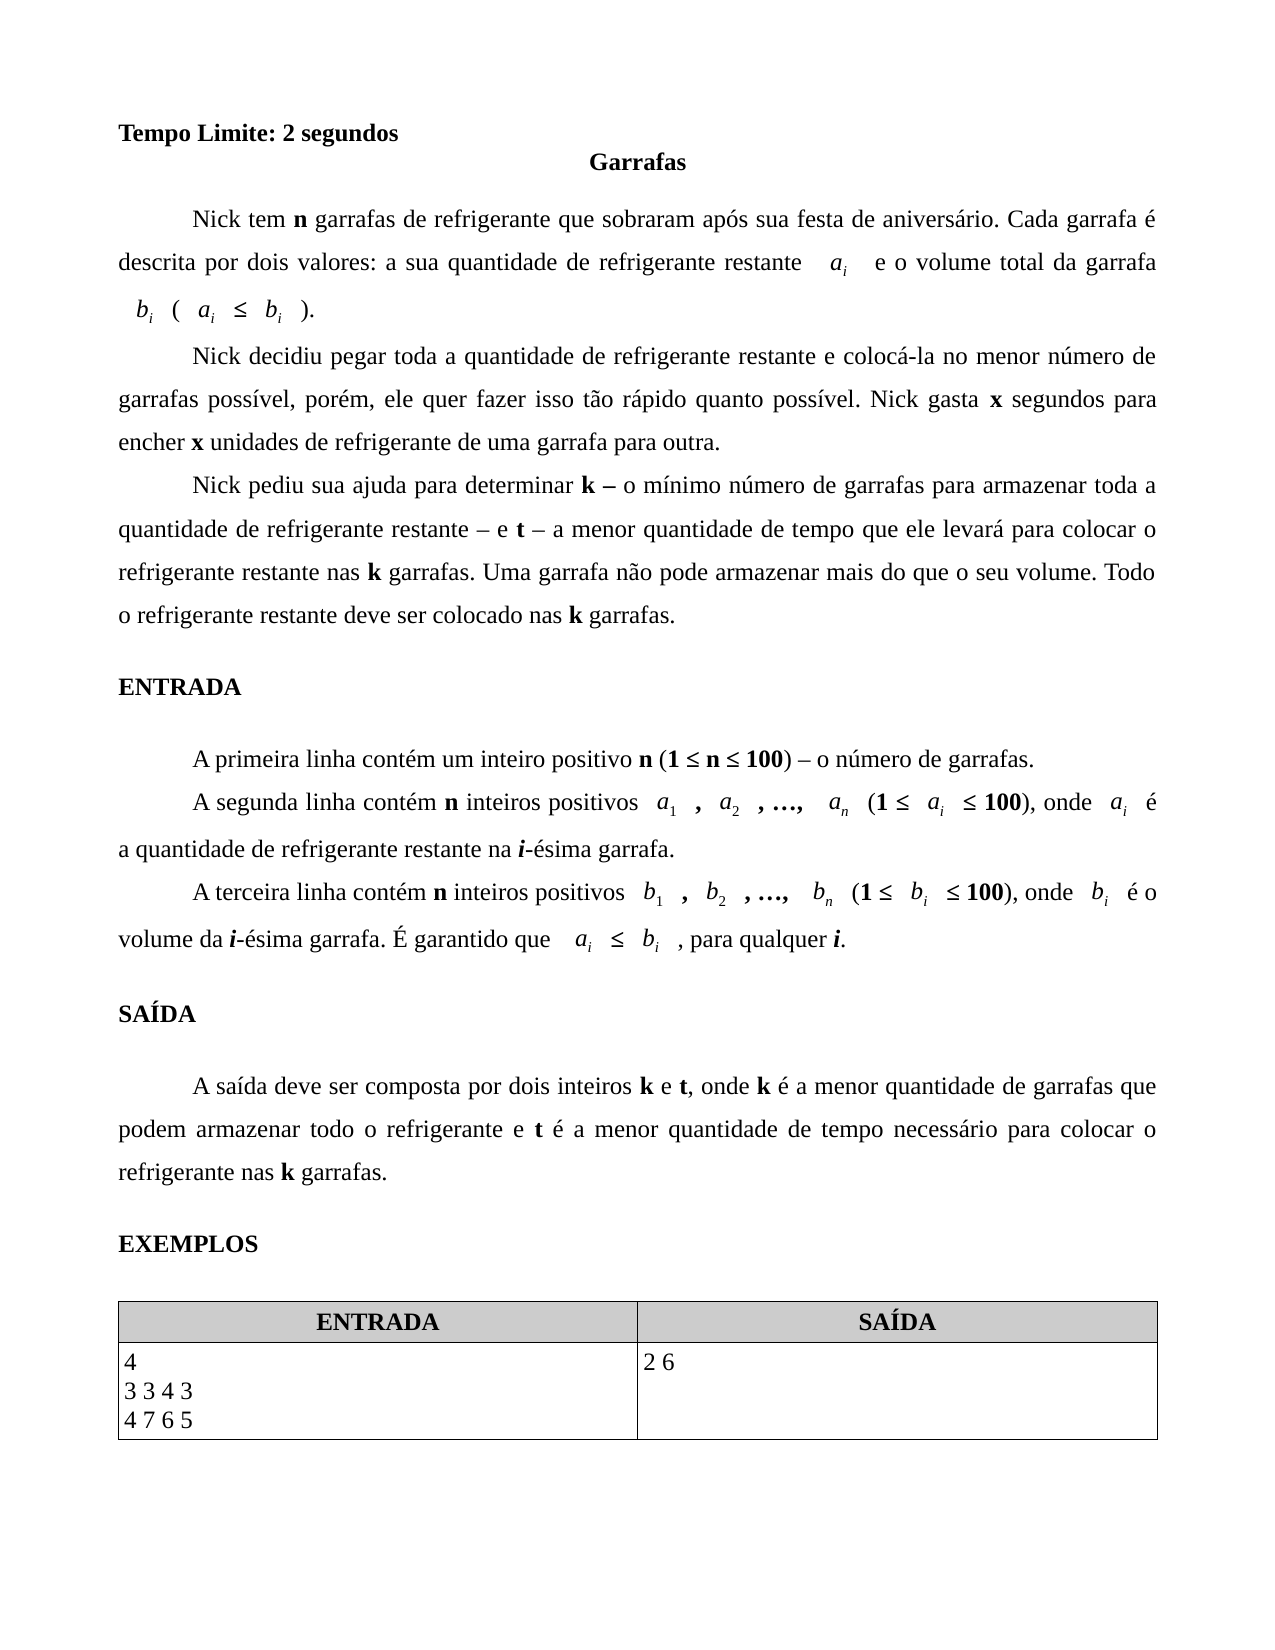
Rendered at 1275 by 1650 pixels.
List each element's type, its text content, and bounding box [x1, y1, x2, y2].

text SAÍDA [118, 999, 1157, 1028]
table_header ENTRADA [119, 1302, 637, 1342]
text Tempo Limite: 2 segundos [118, 118, 1157, 147]
text Nick pediu sua ajuda para determinar k – o mínimo número de garrafas para armazenar toda a quantidade de refrigerante restante – e t – a menor quantidade de tempo que ele levará para colocar o refrigerante restante nas k garrafas. Uma garrafa não pode armazenar mais do que o seu volume. Todo o refrigerante restante deve ser colocado nas k garrafas. [118, 471, 1157, 629]
text A segunda linha contém n inteiros positivos,, …, (1 ≤≤ 100), ondeé a quantidade de refrigerante restante na i-ésima garrafa. [118, 787, 1157, 862]
table_cell 2 6 [638, 1343, 1157, 1439]
text Garrafas [118, 147, 1157, 176]
text Nick decidiu pegar toda a quantidade de refrigerante restante e colocá-la no menor número de garrafas possível, porém, ele quer fazer isso tão rápido quanto possível. Nick gasta x segundos para encher x unidades de refrigerante de uma garrafa para outra. [118, 341, 1157, 456]
text ENTRADA [118, 672, 1157, 701]
text Nick tem n garrafas de refrigerante que sobraram após sua festa de aniversário. Cada garrafa é descrita por dois valores: a sua quantidade de refrigerante restante e o volume total da garrafa (≤). [118, 204, 1157, 327]
table_cell 4 3 3 4 3 4 7 6 5 [119, 1343, 637, 1439]
text EXEMPLOS [118, 1229, 1157, 1258]
text A saída deve ser composta por dois inteiros k e t, onde k é a menor quantidade de garrafas que podem armazenar todo o refrigerante e t é a menor quantidade de tempo necessário para colocar o refrigerante nas k garrafas. [118, 1071, 1157, 1186]
text A primeira linha contém um inteiro positivo n (1 ≤ n ≤ 100) – o número de garrafas. [118, 744, 1157, 772]
table_header SAÍDA [638, 1302, 1157, 1342]
text A terceira linha contém n inteiros positivos,, …, (1 ≤≤ 100), ondeé o volume da i-ésima garrafa. É garantido que ≤, para qualquer i. [118, 877, 1157, 956]
